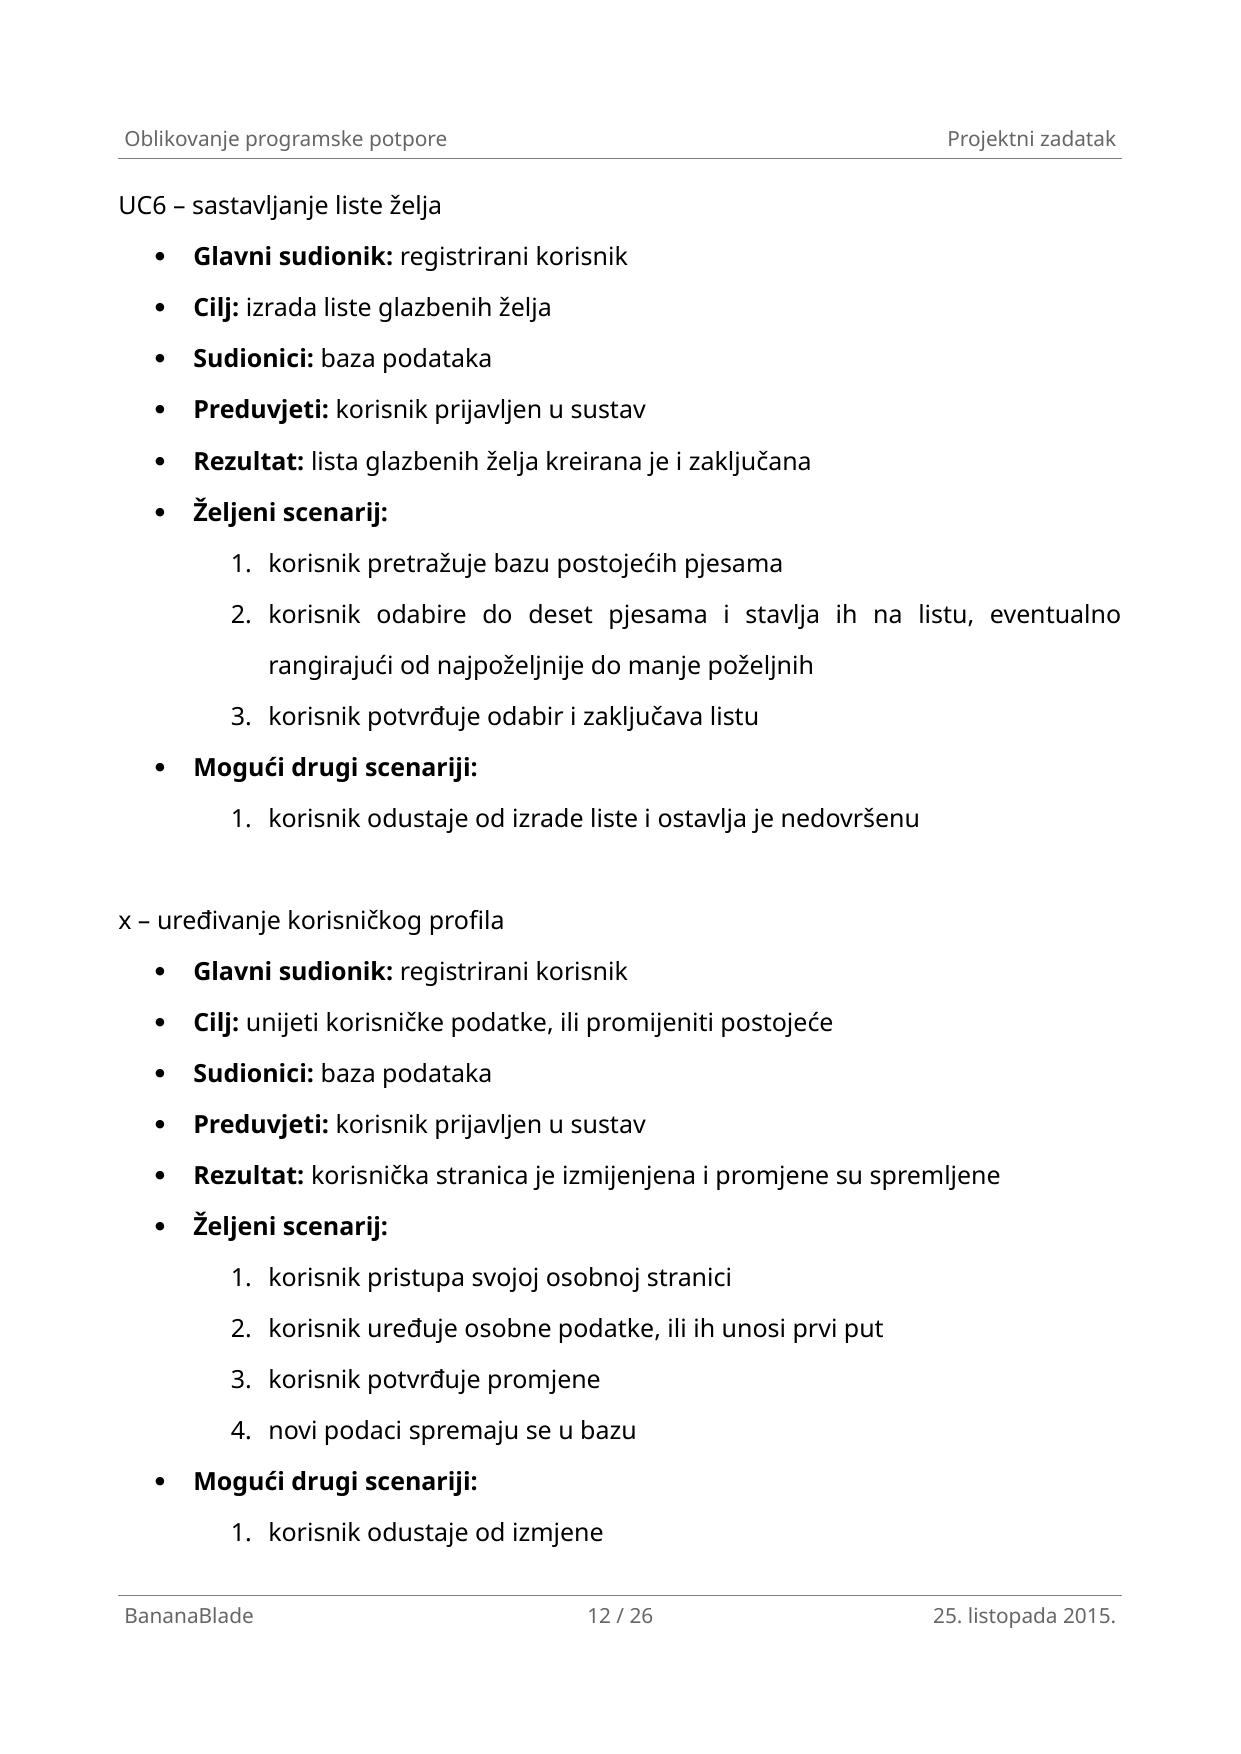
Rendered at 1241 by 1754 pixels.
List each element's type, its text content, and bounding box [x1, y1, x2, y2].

list Rezultat: lista glazbenih želja kreirana je i zaključana [156, 443, 1122, 477]
list novi podaci spremaju se u bazu [231, 1413, 1122, 1447]
text UC6 – sastavljanje liste želja [118, 188, 1122, 222]
list Sudionici: baza podataka [156, 1056, 1122, 1090]
list Glavni sudionik: registrirani korisnik [156, 239, 1122, 273]
list Mogući drugi scenariji: [156, 1464, 1122, 1498]
list Željeni scenarij: [156, 1209, 1122, 1243]
list Rezultat: korisnička stranica je izmijenjena i promjene su spremljene [156, 1158, 1122, 1192]
list Mogući drugi scenariji: [156, 749, 1122, 783]
list Cilj: izrada liste glazbenih želja [156, 290, 1122, 324]
list korisnik odustaje od izrade liste i ostavlja je nedovršenu [231, 801, 1122, 834]
list korisnik pristupa svojoj osobnoj stranici [231, 1260, 1122, 1294]
text x – uređivanje korisničkog profila [118, 903, 1122, 937]
list korisnik odustaje od izmjene [231, 1515, 1122, 1549]
list Željeni scenarij: [156, 494, 1122, 528]
list Glavni sudionik: registrirani korisnik [156, 954, 1122, 988]
list Preduvjeti: korisnik prijavljen u sustav [156, 392, 1122, 426]
list korisnik pretražuje bazu postojećih pjesama [231, 545, 1122, 579]
list korisnik odabire do deset pjesama i stavlja ih na listu, eventualno rangirajući od najpoželjnije do manje poželjnih [231, 596, 1122, 681]
list korisnik potvrđuje promjene [231, 1362, 1122, 1396]
list Sudionici: baza podataka [156, 341, 1122, 375]
list korisnik uređuje osobne podatke, ili ih unosi prvi put [231, 1311, 1122, 1345]
list Cilj: unijeti korisničke podatke, ili promijeniti postojeće [156, 1005, 1122, 1039]
list Preduvjeti: korisnik prijavljen u sustav [156, 1107, 1122, 1141]
list korisnik potvrđuje odabir i zaključava listu [231, 698, 1122, 732]
